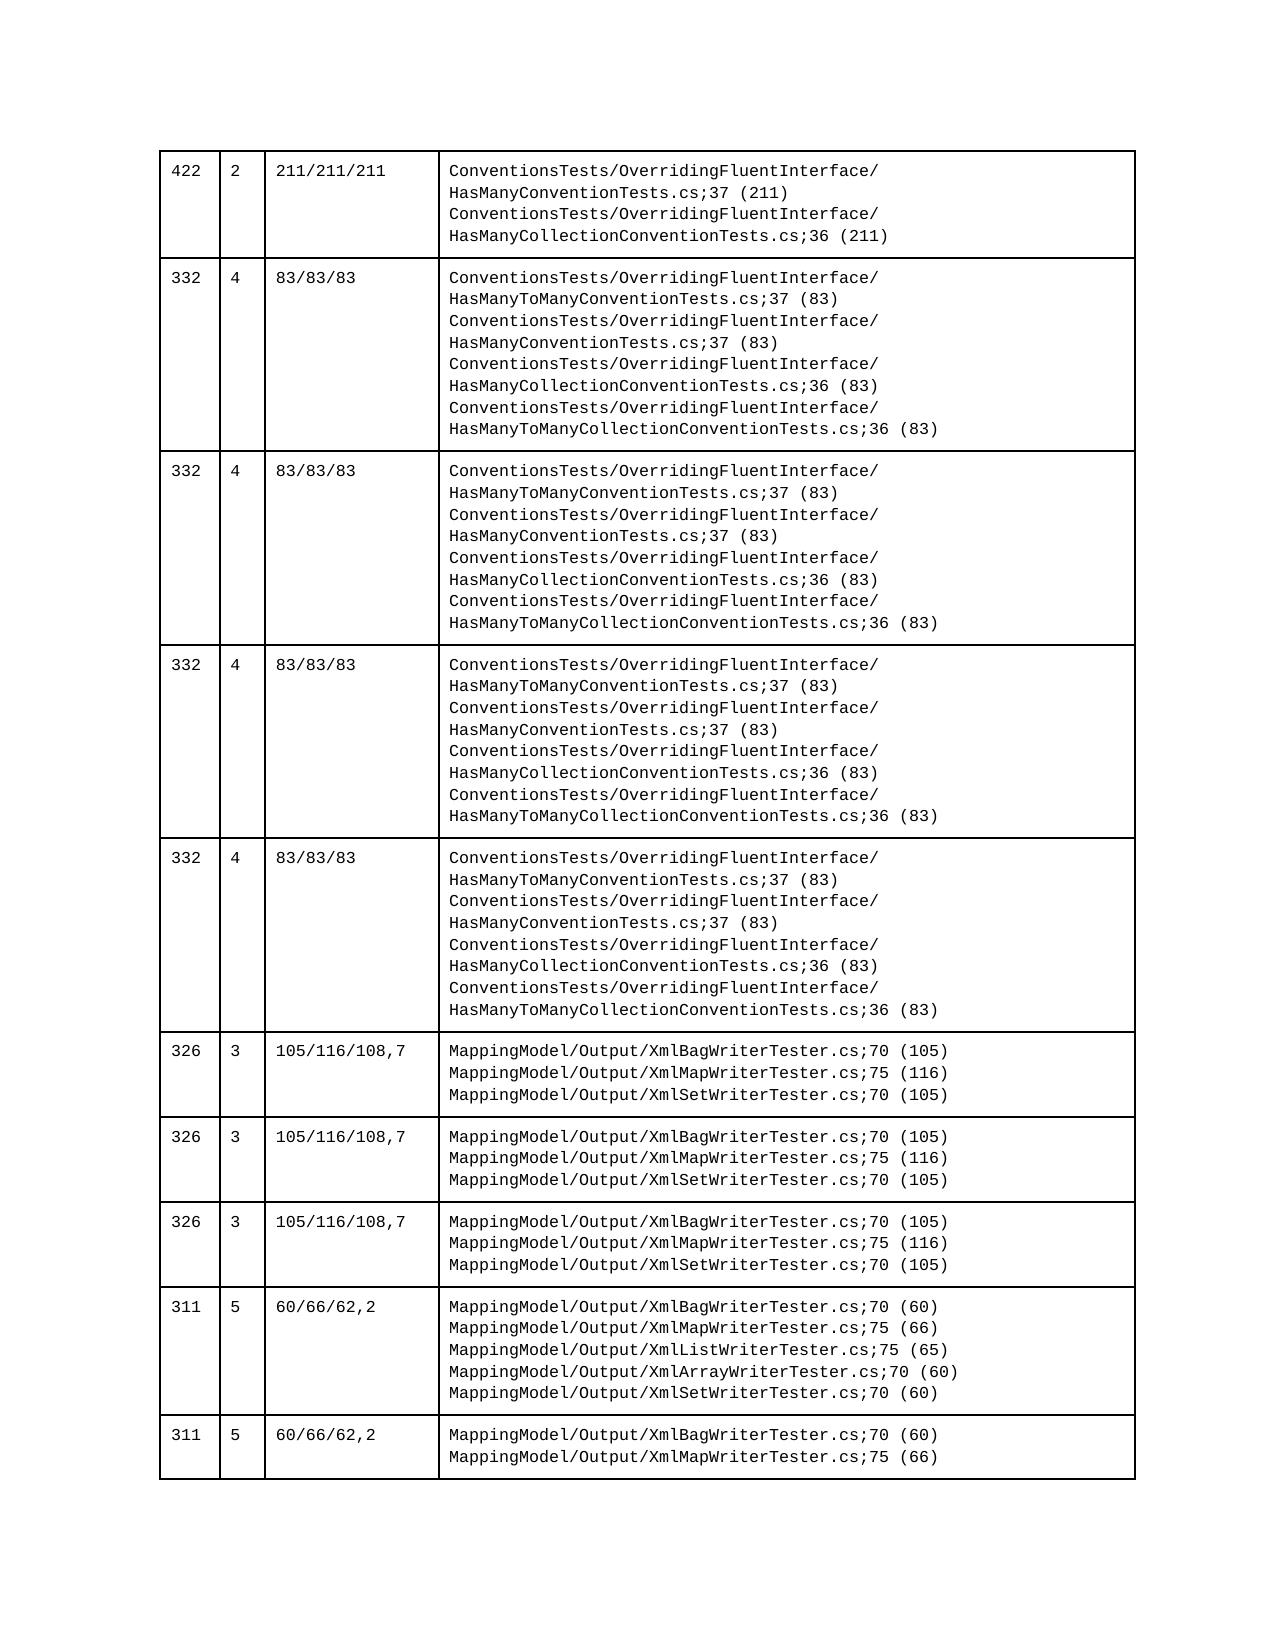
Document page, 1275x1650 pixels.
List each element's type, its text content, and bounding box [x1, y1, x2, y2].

table_cell 422 [161, 152, 219, 257]
table_cell 4 [221, 646, 264, 837]
table_cell MappingModel/Output/XmlBagWriterTester.cs;70 (105) MappingModel/Output/XmlMapWriterTester.cs;75 (116) MappingModel/Output/XmlSetWriterTester.cs;70 (105) [440, 1118, 1134, 1201]
table_cell 326 [161, 1033, 219, 1116]
table_cell 105/116/108,7 [266, 1203, 438, 1286]
table_cell 83/83/83 [266, 259, 438, 450]
table_cell ConventionsTests/OverridingFluentInterface/HasManyConventionTests.cs;37 (211) ConventionsTests/OverridingFluentInterface/HasManyCollectionConventionTests.cs;36 (211) [440, 152, 1134, 257]
table_cell ConventionsTests/OverridingFluentInterface/HasManyToManyConventionTests.cs;37 (83) ConventionsTests/OverridingFluentInterface/HasManyConventionTests.cs;37 (83) ConventionsTests/OverridingFluentInterface/HasManyCollectionConventionTests.cs;36 (83) ConventionsTests/OverridingFluentInterface/HasManyToManyCollectionConventionTests.cs;36 (83) [440, 839, 1134, 1031]
table_cell 83/83/83 [266, 452, 438, 644]
table_cell 4 [221, 839, 264, 1031]
table_cell 332 [161, 839, 219, 1031]
table_cell MappingModel/Output/XmlBagWriterTester.cs;70 (105) MappingModel/Output/XmlMapWriterTester.cs;75 (116) MappingModel/Output/XmlSetWriterTester.cs;70 (105) [440, 1203, 1134, 1286]
table_cell 3 [221, 1118, 264, 1201]
table_cell 2 [221, 152, 264, 257]
table_cell 332 [161, 646, 219, 837]
table_cell MappingModel/Output/XmlBagWriterTester.cs;70 (60) MappingModel/Output/XmlMapWriterTester.cs;75 (66) MappingModel/Output/XmlListWriterTester.cs;75 (65) MappingModel/Output/XmlArrayWriterTester.cs;70 (60) MappingModel/Output/XmlSetWriterTester.cs;70 (60) [440, 1288, 1134, 1414]
table_cell 5 [221, 1416, 264, 1478]
table_cell MappingModel/Output/XmlBagWriterTester.cs;70 (60) MappingModel/Output/XmlMapWriterTester.cs;75 (66) [440, 1416, 1134, 1478]
table_cell 211/211/211 [266, 152, 438, 257]
table_cell 60/66/62,2 [266, 1416, 438, 1478]
table_cell 60/66/62,2 [266, 1288, 438, 1414]
table_cell 105/116/108,7 [266, 1118, 438, 1201]
table_cell 4 [221, 452, 264, 644]
table_cell ConventionsTests/OverridingFluentInterface/HasManyToManyConventionTests.cs;37 (83) ConventionsTests/OverridingFluentInterface/HasManyConventionTests.cs;37 (83) ConventionsTests/OverridingFluentInterface/HasManyCollectionConventionTests.cs;36 (83) ConventionsTests/OverridingFluentInterface/HasManyToManyCollectionConventionTests.cs;36 (83) [440, 646, 1134, 837]
table_cell MappingModel/Output/XmlBagWriterTester.cs;70 (105) MappingModel/Output/XmlMapWriterTester.cs;75 (116) MappingModel/Output/XmlSetWriterTester.cs;70 (105) [440, 1033, 1134, 1116]
table_cell ConventionsTests/OverridingFluentInterface/HasManyToManyConventionTests.cs;37 (83) ConventionsTests/OverridingFluentInterface/HasManyConventionTests.cs;37 (83) ConventionsTests/OverridingFluentInterface/HasManyCollectionConventionTests.cs;36 (83) ConventionsTests/OverridingFluentInterface/HasManyToManyCollectionConventionTests.cs;36 (83) [440, 259, 1134, 450]
table_cell 332 [161, 259, 219, 450]
table_cell 311 [161, 1288, 219, 1414]
table_cell 5 [221, 1288, 264, 1414]
table_cell 105/116/108,7 [266, 1033, 438, 1116]
table_cell 326 [161, 1203, 219, 1286]
table_cell 326 [161, 1118, 219, 1201]
table_cell 332 [161, 452, 219, 644]
table_cell 311 [161, 1416, 219, 1478]
table_cell 4 [221, 259, 264, 450]
table_cell 3 [221, 1033, 264, 1116]
table_cell 83/83/83 [266, 839, 438, 1031]
table_cell 83/83/83 [266, 646, 438, 837]
table_cell 3 [221, 1203, 264, 1286]
table_cell ConventionsTests/OverridingFluentInterface/HasManyToManyConventionTests.cs;37 (83) ConventionsTests/OverridingFluentInterface/HasManyConventionTests.cs;37 (83) ConventionsTests/OverridingFluentInterface/HasManyCollectionConventionTests.cs;36 (83) ConventionsTests/OverridingFluentInterface/HasManyToManyCollectionConventionTests.cs;36 (83) [440, 452, 1134, 644]
